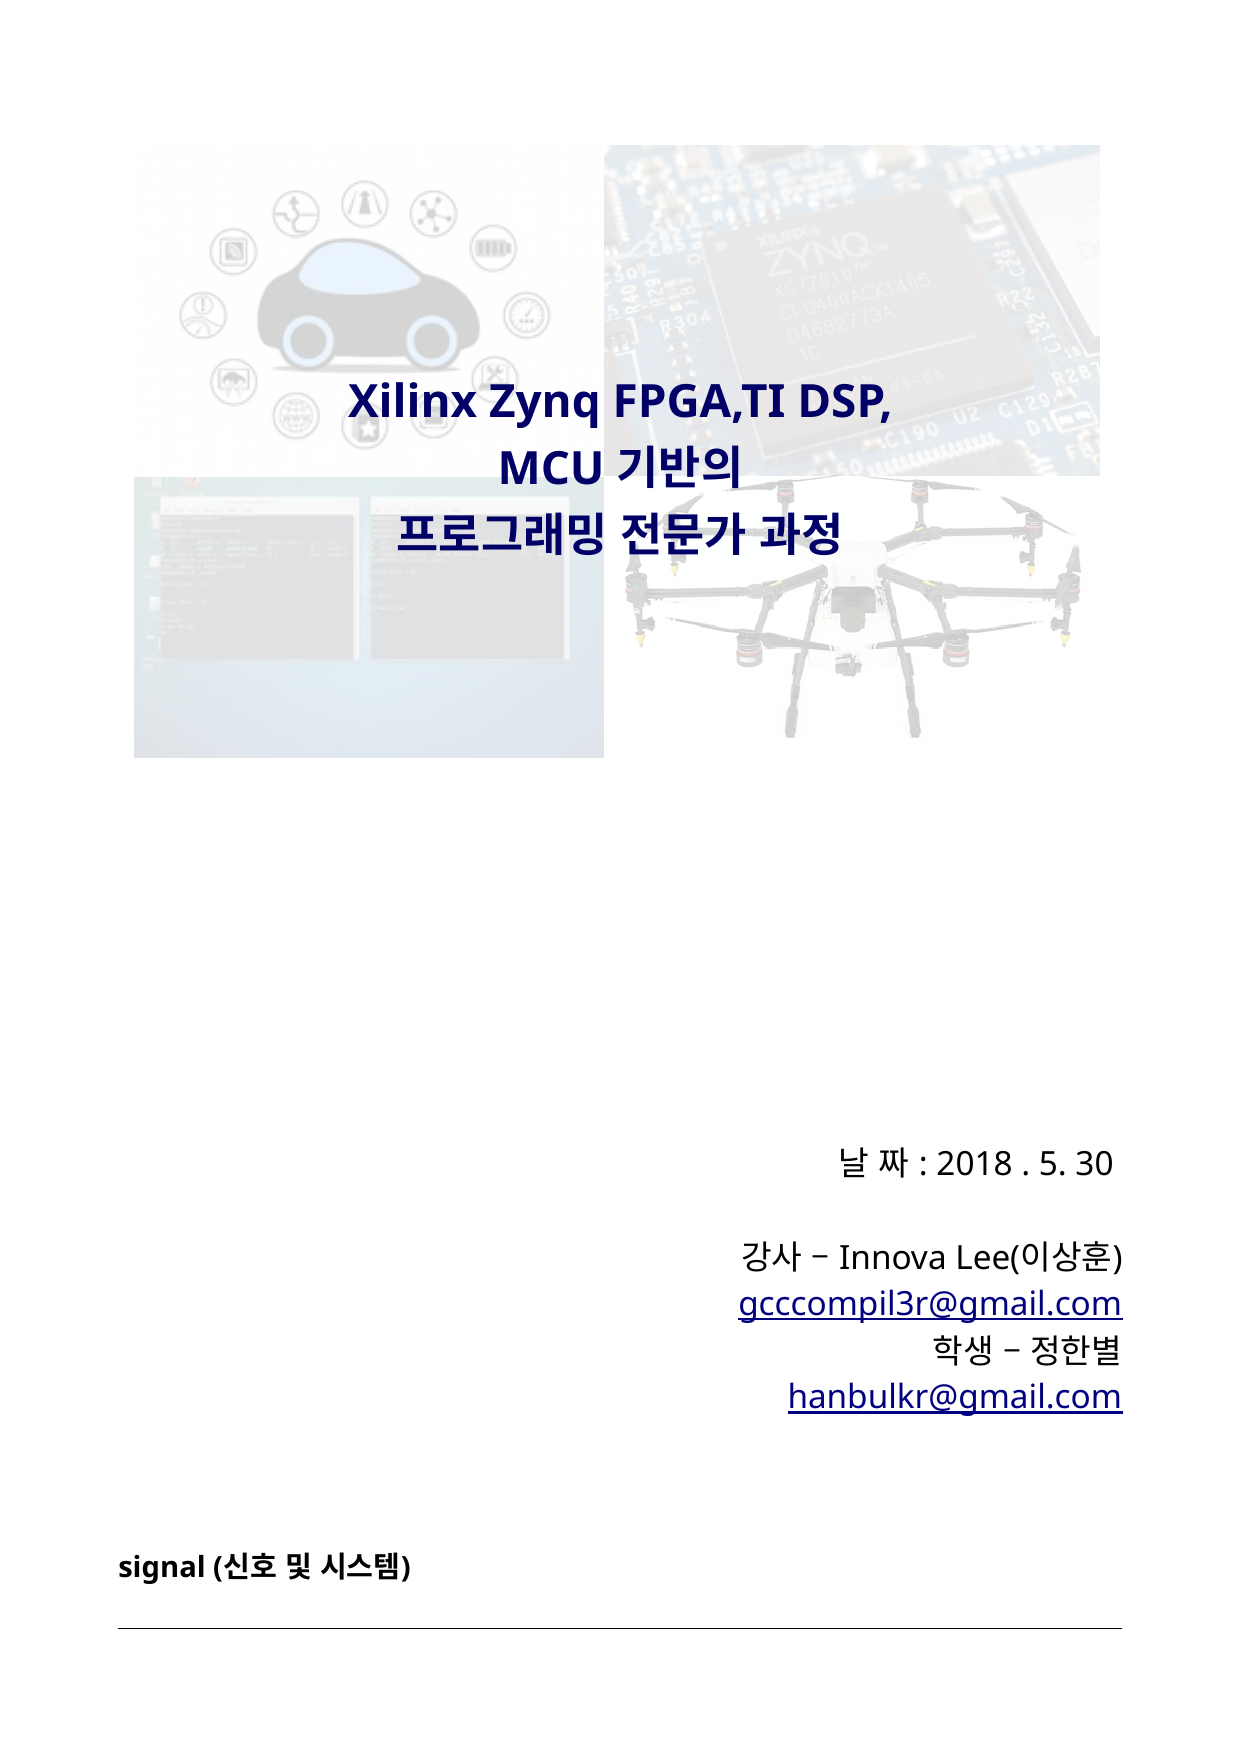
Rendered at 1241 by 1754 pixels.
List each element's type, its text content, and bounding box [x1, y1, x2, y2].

text MCU 기반의 [604, 431, 1122, 761]
text Xilinx Zynq FPGA,TI DSP, [1100, 369, 1122, 431]
text MCU 기반의 [118, 431, 134, 498]
text 학생 – 정한별 [118, 1325, 1122, 1373]
text 강사 – Innova Lee(이상훈) [118, 1231, 1122, 1279]
text gcccompil3r@gmail.com [118, 1279, 1122, 1325]
text hanbulkr@gmail.com [118, 1373, 1122, 1418]
text 프로그래밍 전문가 과정 [1101, 498, 1122, 564]
text Xilinx Zynq FPGA,TI DSP, [118, 369, 134, 431]
text signal (신호 및 시스템) [118, 1543, 1122, 1586]
text 프로그래밍 전문가 과정 [118, 498, 134, 564]
text 날 짜 : 2018 . 5. 30 [118, 1137, 1122, 1185]
